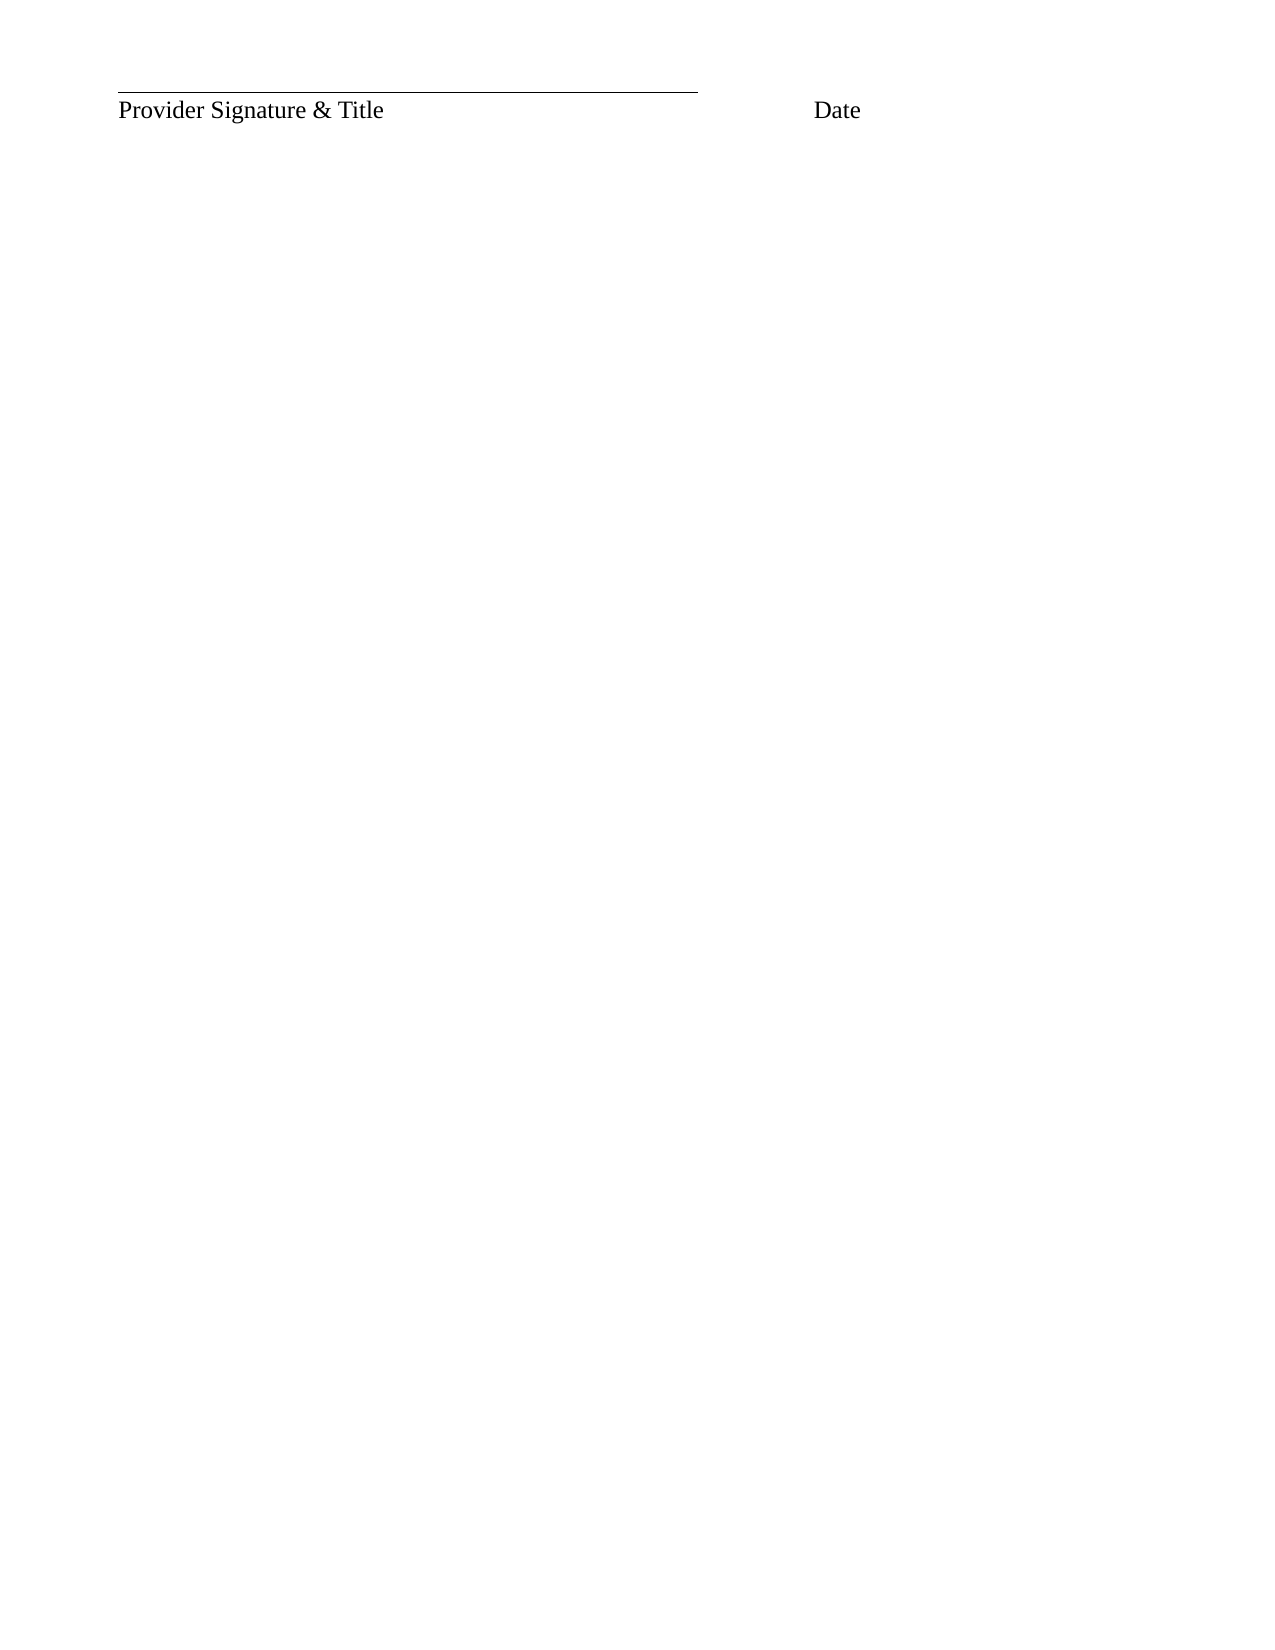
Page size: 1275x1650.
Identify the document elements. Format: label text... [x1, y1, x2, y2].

text Provider Signature & Title Date [118, 96, 1157, 124]
text [118, 67, 1157, 96]
